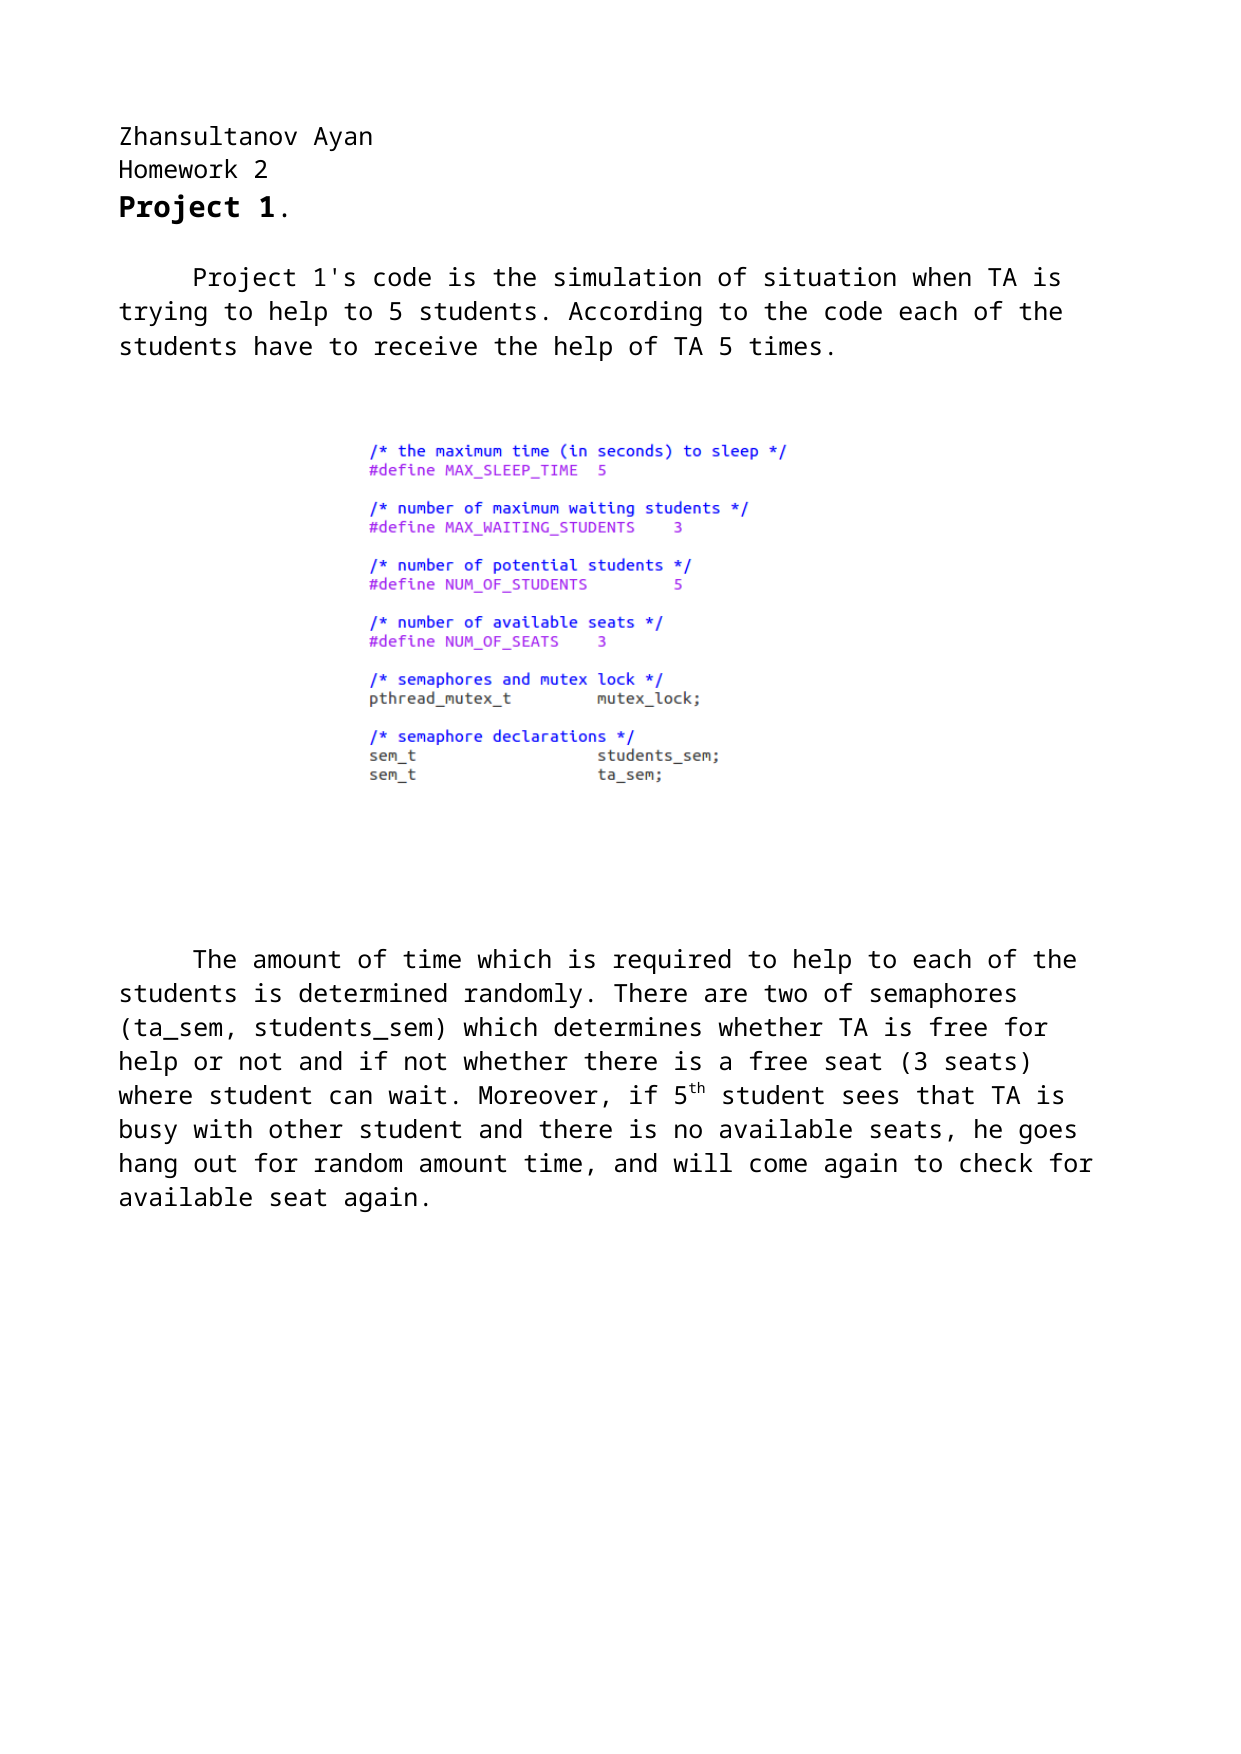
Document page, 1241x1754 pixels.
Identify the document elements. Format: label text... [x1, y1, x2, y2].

picture [368, 430, 872, 800]
text Homework 2 [118, 152, 1122, 186]
text The amount of time which is required to help to each of the students is determined randomly. There are two of semaphores (ta_sem, students_sem) which determines whether TA is free for help or not and if not whether there is a free seat (3 seats) where student can wait. Moreover, if 5th student sees that TA is busy with other student and there is no available seats, he goes hang out for random amount time, and will come again to check for available seat again. [118, 941, 1122, 1214]
text Project 1's code is the simulation of situation when TA is trying to help to 5 students. According to the code each of the students have to receive the help of TA 5 times. [118, 260, 1122, 362]
text Project 1. [118, 186, 1122, 226]
text Zhansultanov Ayan [118, 118, 1122, 152]
